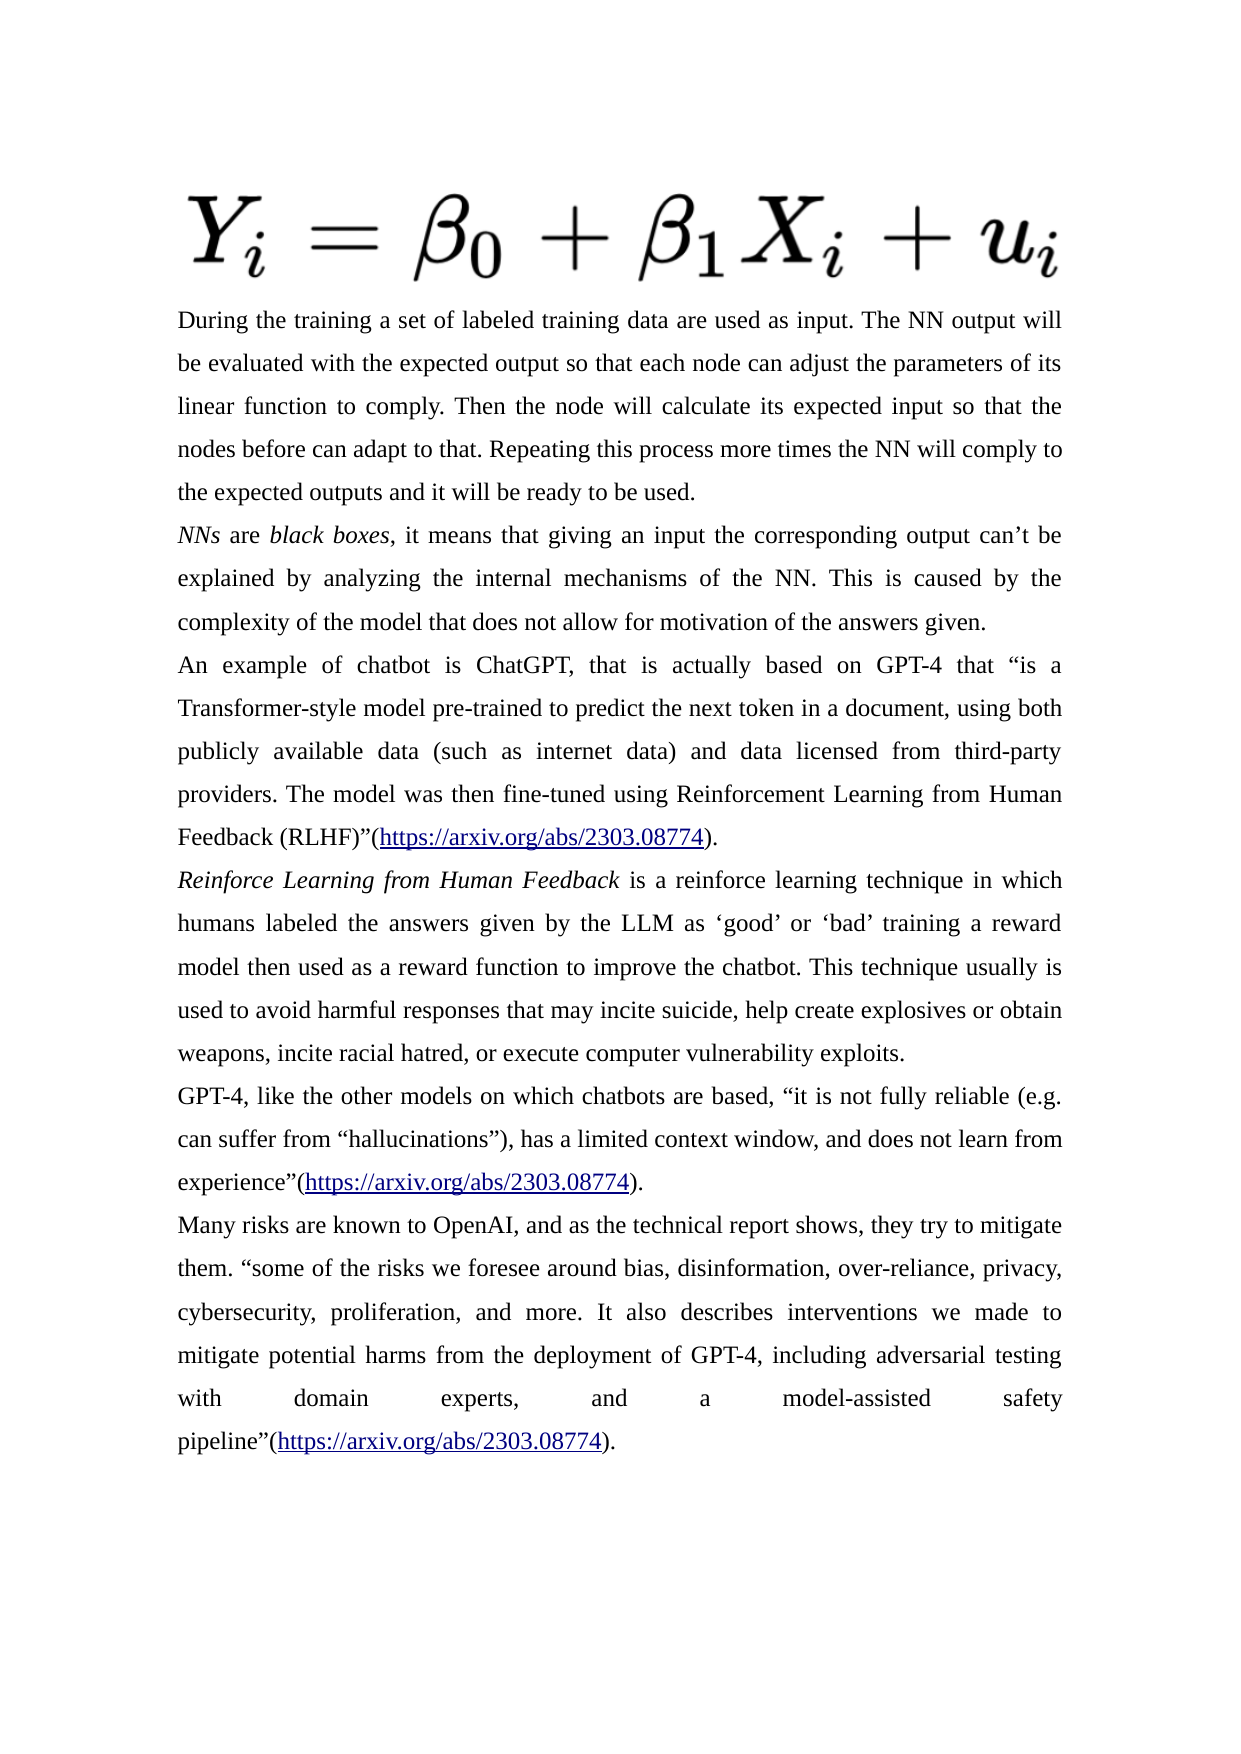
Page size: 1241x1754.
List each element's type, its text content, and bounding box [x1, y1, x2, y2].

picture [177, 177, 1063, 291]
text Many risks are known to OpenAI, and as the technical report shows, they try to mitigate them. “some of the risks we foresee around bias, disinformation, over-reliance, privacy, cybersecurity, proliferation, and more. It also describes interventions we made to mitigate potential harms from the deployment of GPT-4, including adversarial testing with domain experts, and a model-assisted safety pipeline”(https://arxiv.org/abs/2303.08774). [177, 1210, 1063, 1455]
text GPT-4, like the other models on which chatbots are based, “it is not fully reliable (e.g. can suffer from “hallucinations”), has a limited context window, and does not learn from experience”(https://arxiv.org/abs/2303.08774). [177, 1081, 1063, 1196]
text Reinforce Learning from Human Feedback is a reinforce learning technique in which humans labeled the answers given by the LLM as ‘good’ or ‘bad’ training a reward model then used as a reward function to improve the chatbot. This technique usually is used to avoid harmful responses that may incite suicide, help create explosives or obtain weapons, incite racial hatred, or execute computer vulnerability exploits. [177, 865, 1063, 1067]
text An example of chatbot is ChatGPT, that is actually based on GPT-4 that “is a Transformer-style model pre-trained to predict the next token in a document, using both publicly available data (such as internet data) and data licensed from third-party providers. The model was then fine-tuned using Reinforcement Learning from Human Feedback (RLHF)”(https://arxiv.org/abs/2303.08774). [177, 650, 1063, 851]
text During the training a set of labeled training data are used as input. The NN output will be evaluated with the expected output so that each node can adjust the parameters of its linear function to comply. Then the node will calculate its expected input so that the nodes before can adapt to that. Repeating this process more times the NN will comply to the expected outputs and it will be ready to be used. [177, 291, 1063, 506]
text NNs are black boxes, it means that giving an input the corresponding output can’t be explained by analyzing the internal mechanisms of the NN. This is caused by the complexity of the model that does not allow for motivation of the answers given. [177, 520, 1063, 635]
